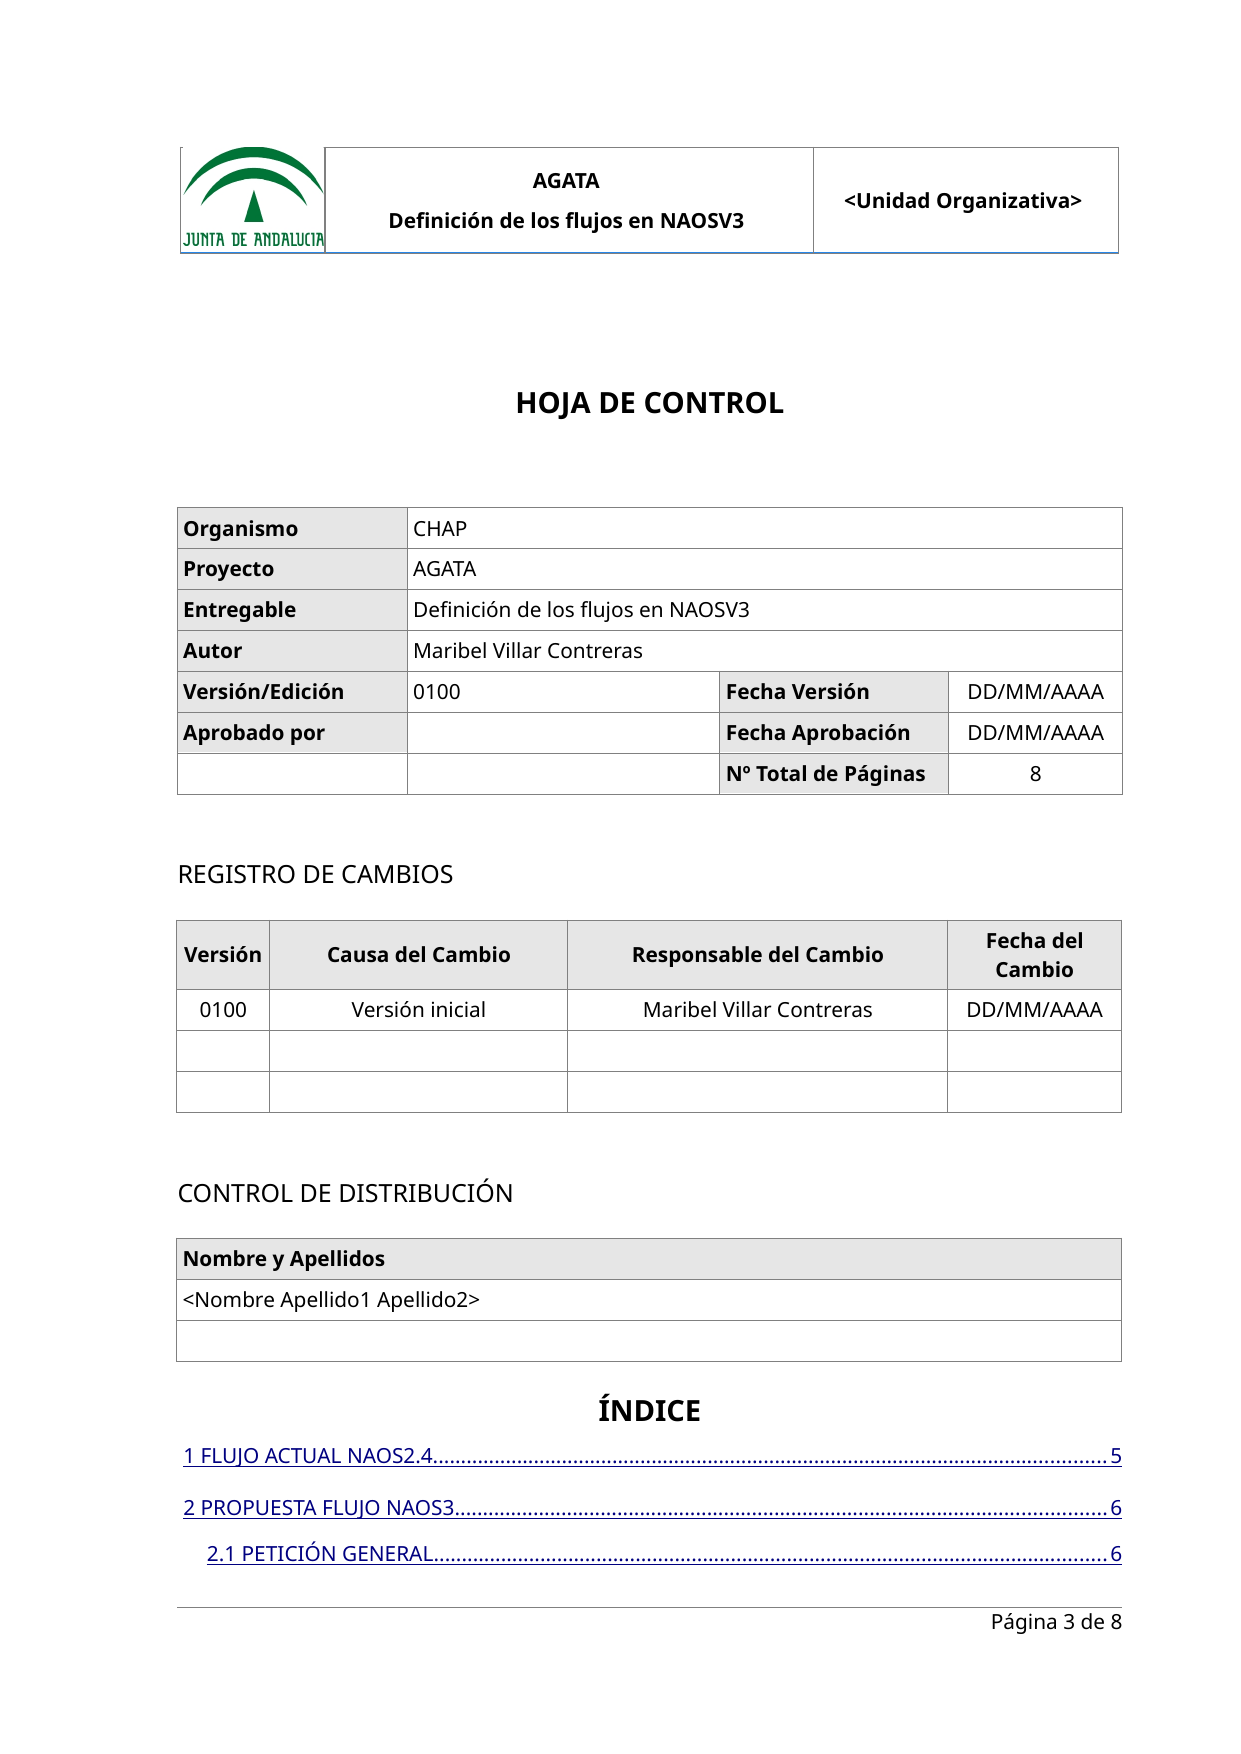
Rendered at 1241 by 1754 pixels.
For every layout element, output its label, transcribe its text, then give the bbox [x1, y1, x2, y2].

table_cell [408, 754, 719, 793]
table_cell [177, 1072, 269, 1112]
text 1 FLUJO ACTUAL NAOS2.4 5 [183, 1441, 1122, 1466]
table_cell Definición de los flujos en NAOSV3 [408, 590, 1122, 630]
table_cell [178, 754, 407, 793]
table_header Responsable del Cambio [568, 921, 947, 989]
table_cell Entregable [178, 590, 407, 630]
table_cell [177, 1031, 269, 1071]
table_cell [948, 1072, 1121, 1112]
table_cell [948, 1031, 1121, 1071]
table_header Versión [177, 921, 269, 989]
text CONTROL DE DISTRIBUCIÓN [177, 1175, 1122, 1209]
table_cell Versión inicial [270, 990, 567, 1030]
table_header Fecha del Cambio [948, 921, 1121, 989]
text 2.1 PETICIÓN GENERAL 6 [207, 1539, 1122, 1564]
table_cell Maribel Villar Contreras [568, 990, 947, 1030]
table_header Nombre y Apellidos [177, 1239, 1121, 1279]
table_cell Fecha Versión [720, 672, 948, 712]
table_cell DD/MM/AAAA [948, 990, 1121, 1030]
table_cell [177, 1321, 1121, 1361]
table_cell Maribel Villar Contreras [408, 631, 1122, 671]
text REGISTRO DE CAMBIOS [177, 857, 1122, 891]
table_cell Versión/Edición [178, 672, 407, 712]
table_cell [568, 1031, 947, 1071]
subtitle ÍNDICE [177, 1390, 1122, 1430]
table_cell Aprobado por [178, 713, 407, 752]
table_cell Proyecto [178, 549, 407, 589]
table_cell Fecha Aprobación [720, 713, 948, 752]
table_cell AGATA [408, 549, 1122, 589]
text 2 PROPUESTA FLUJO NAOS3 6 [183, 1493, 1122, 1518]
table_header CHAP [408, 508, 1122, 548]
table_cell 0100 [177, 990, 269, 1030]
table_cell [408, 713, 719, 752]
table_header Organismo [178, 508, 407, 548]
table_cell [270, 1072, 567, 1112]
table_cell DD/MM/AAAA [949, 713, 1122, 752]
table_cell <Nombre Apellido1 Apellido2> [177, 1280, 1121, 1319]
table_cell Nº Total de Páginas [720, 754, 948, 793]
table_cell [568, 1072, 947, 1112]
picture [183, 147, 324, 246]
table_cell [270, 1031, 567, 1071]
table_cell Autor [178, 631, 407, 671]
table_cell 8 [949, 754, 1122, 793]
table_cell 0100 [408, 672, 719, 712]
table_header Causa del Cambio [270, 921, 567, 989]
text HOJA DE CONTROL [177, 382, 1122, 422]
table_cell DD/MM/AAAA [949, 672, 1122, 712]
